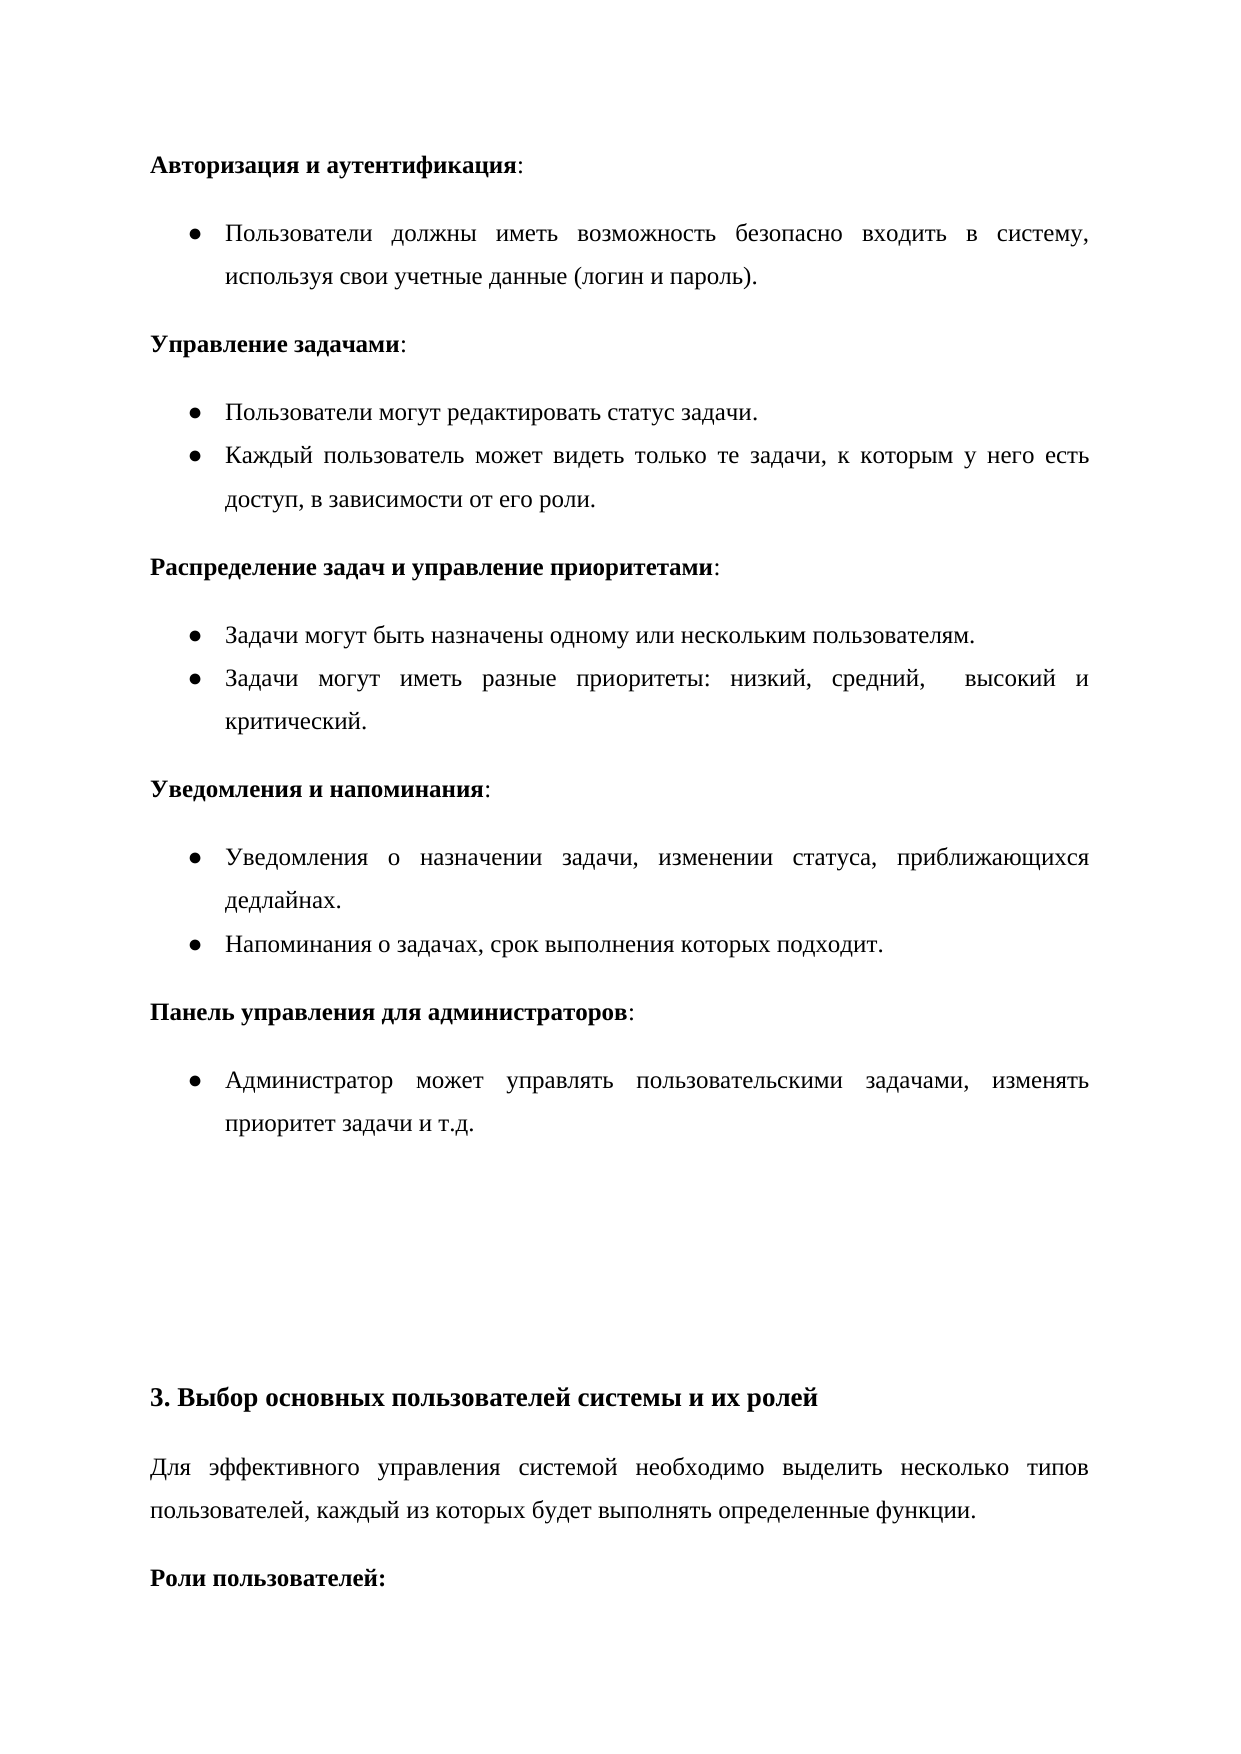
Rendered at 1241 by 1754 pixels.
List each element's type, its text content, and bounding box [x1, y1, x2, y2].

list Администратор может управлять пользовательскими задачами, изменять приоритет задачи и т.д. [187, 1065, 1090, 1137]
subtitle 3. Выбор основных пользователей системы и их ролей [150, 1381, 1090, 1412]
list Уведомления о назначении задачи, изменении статуса, приближающихся дедлайнах. [187, 842, 1090, 914]
text Уведомления и напоминания: [150, 774, 1090, 803]
list Пользователи должны иметь возможность безопасно входить в систему, используя свои учетные данные (логин и пароль). [187, 218, 1090, 290]
list Пользователи могут редактировать статус задачи. [187, 397, 1090, 426]
text Распределение задач и управление приоритетами: [150, 552, 1090, 581]
text Для эффективного управления системой необходимо выделить несколько типов пользователей, каждый из которых будет выполнять определенные функции. [150, 1452, 1090, 1524]
text Панель управления для администраторов: [150, 997, 1090, 1026]
text Роли пользователей: [150, 1563, 1090, 1592]
list Каждый пользователь может видеть только те задачи, к которым у него есть доступ, в зависимости от его роли. [187, 441, 1090, 512]
list Напоминания о задачах, срок выполнения которых подходит. [187, 929, 1090, 957]
text Авторизация и аутентификация: [150, 150, 1090, 179]
list Задачи могут быть назначены одному или нескольким пользователям. [187, 620, 1090, 649]
list Задачи могут иметь разные приоритеты: низкий, средний, высокий и критический. [187, 663, 1090, 735]
text Управление задачами: [150, 329, 1090, 358]
